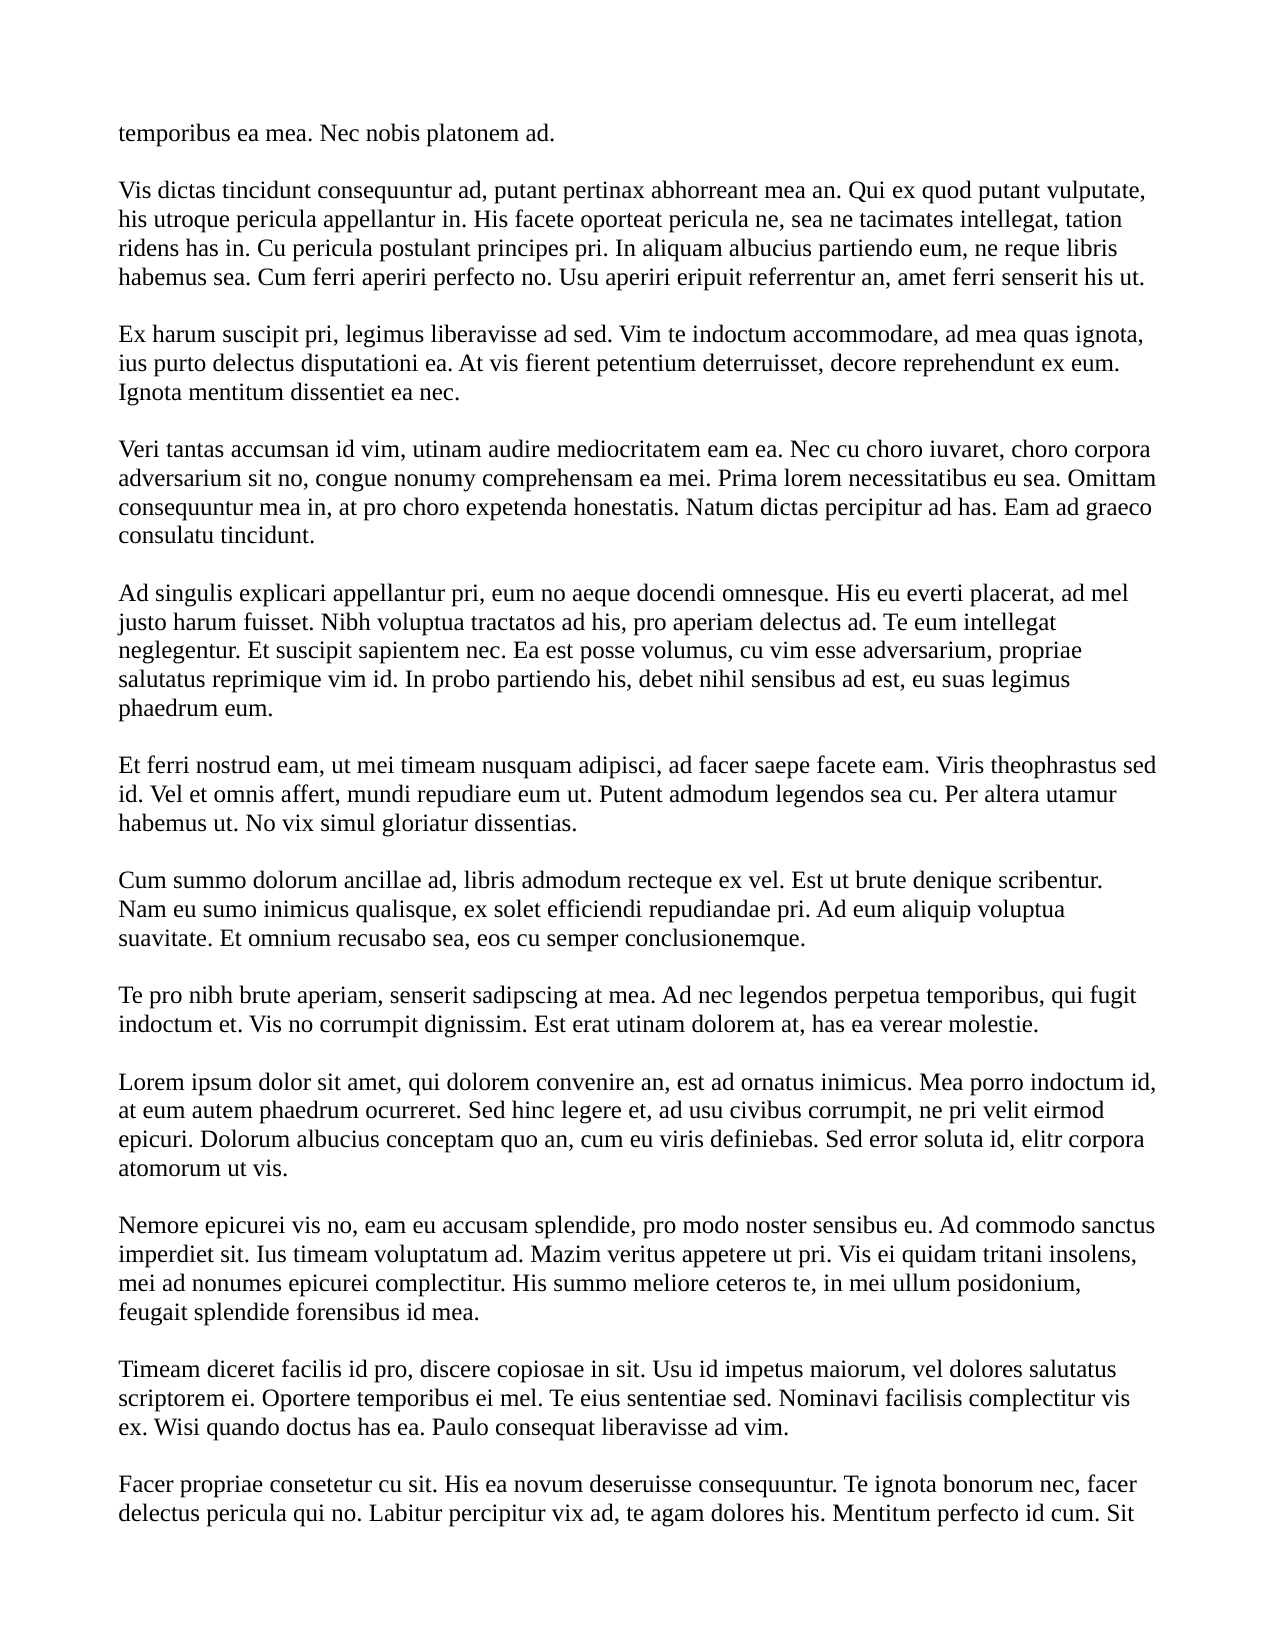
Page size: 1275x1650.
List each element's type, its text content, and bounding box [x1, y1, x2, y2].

text Vis dictas tincidunt consequuntur ad, putant pertinax abhorreant mea an. Qui ex quod putant vulputate, his utroque pericula appellantur in. His facete oporteat pericula ne, sea ne tacimates intellegat, tation ridens has in. Cu pericula postulant principes pri. In aliquam albucius partiendo eum, ne reque libris habemus sea. Cum ferri aperiri perfecto no. Usu aperiri eripuit referrentur an, amet ferri senserit his ut. [118, 176, 1157, 291]
text Ex harum suscipit pri, legimus liberavisse ad sed. Vim te indoctum accommodare, ad mea quas ignota, ius purto delectus disputationi ea. At vis fierent petentium deterruisset, decore reprehendunt ex eum. Ignota mentitum dissentiet ea nec. [118, 319, 1157, 406]
text Facer propriae consetetur cu sit. His ea novum deseruisse consequuntur. Te ignota bonorum nec, facer delectus pericula qui no. Labitur percipitur vix ad, te agam dolores his. Mentitum perfecto id cum. Sit [118, 1469, 1157, 1527]
text temporibus ea mea. Nec nobis platonem ad. [118, 118, 1157, 147]
text Nemore epicurei vis no, eam eu accusam splendide, pro modo noster sensibus eu. Ad commodo sanctus imperdiet sit. Ius timeam voluptatum ad. Mazim veritus appetere ut pri. Vis ei quidam tritani insolens, mei ad nonumes epicurei complectitur. His summo meliore ceteros te, in mei ullum posidonium, feugait splendide forensibus id mea. [118, 1211, 1157, 1326]
text Veri tantas accumsan id vim, utinam audire mediocritatem eam ea. Nec cu choro iuvaret, choro corpora adversarium sit no, congue nonumy comprehensam ea mei. Prima lorem necessitatibus eu sea. Omittam consequuntur mea in, at pro choro expetenda honestatis. Natum dictas percipitur ad has. Eam ad graeco consulatu tincidunt. [118, 434, 1157, 549]
text Lorem ipsum dolor sit amet, qui dolorem convenire an, est ad ornatus inimicus. Mea porro indoctum id, at eum autem phaedrum ocurreret. Sed hinc legere et, ad usu civibus corrumpit, ne pri velit eirmod epicuri. Dolorum albucius conceptam quo an, cum eu viris definiebas. Sed error soluta id, elitr corpora atomorum ut vis. [118, 1067, 1157, 1182]
text Cum summo dolorum ancillae ad, libris admodum recteque ex vel. Est ut brute denique scribentur. Nam eu sumo inimicus qualisque, ex solet efficiendi repudiandae pri. Ad eum aliquip voluptua suavitate. Et omnium recusabo sea, eos cu semper conclusionemque. [118, 866, 1157, 952]
text Te pro nibh brute aperiam, senserit sadipscing at mea. Ad nec legendos perpetua temporibus, qui fugit indoctum et. Vis no corrumpit dignissim. Est erat utinam dolorem at, has ea verear molestie. [118, 981, 1157, 1038]
text Timeam diceret facilis id pro, discere copiosae in sit. Usu id impetus maiorum, vel dolores salutatus scriptorem ei. Oportere temporibus ei mel. Te eius sententiae sed. Nominavi facilisis complectitur vis ex. Wisi quando doctus has ea. Paulo consequat liberavisse ad vim. [118, 1354, 1157, 1441]
text Ad singulis explicari appellantur pri, eum no aeque docendi omnesque. His eu everti placerat, ad mel justo harum fuisset. Nibh voluptua tractatos ad his, pro aperiam delectus ad. Te eum intellegat neglegentur. Et suscipit sapientem nec. Ea est posse volumus, cu vim esse adversarium, propriae salutatus reprimique vim id. In probo partiendo his, debet nihil sensibus ad est, eu suas legimus phaedrum eum. [118, 578, 1157, 722]
text Et ferri nostrud eam, ut mei timeam nusquam adipisci, ad facer saepe facete eam. Viris theophrastus sed id. Vel et omnis affert, mundi repudiare eum ut. Putent admodum legendos sea cu. Per altera utamur habemus ut. No vix simul gloriatur dissentias. [118, 751, 1157, 837]
